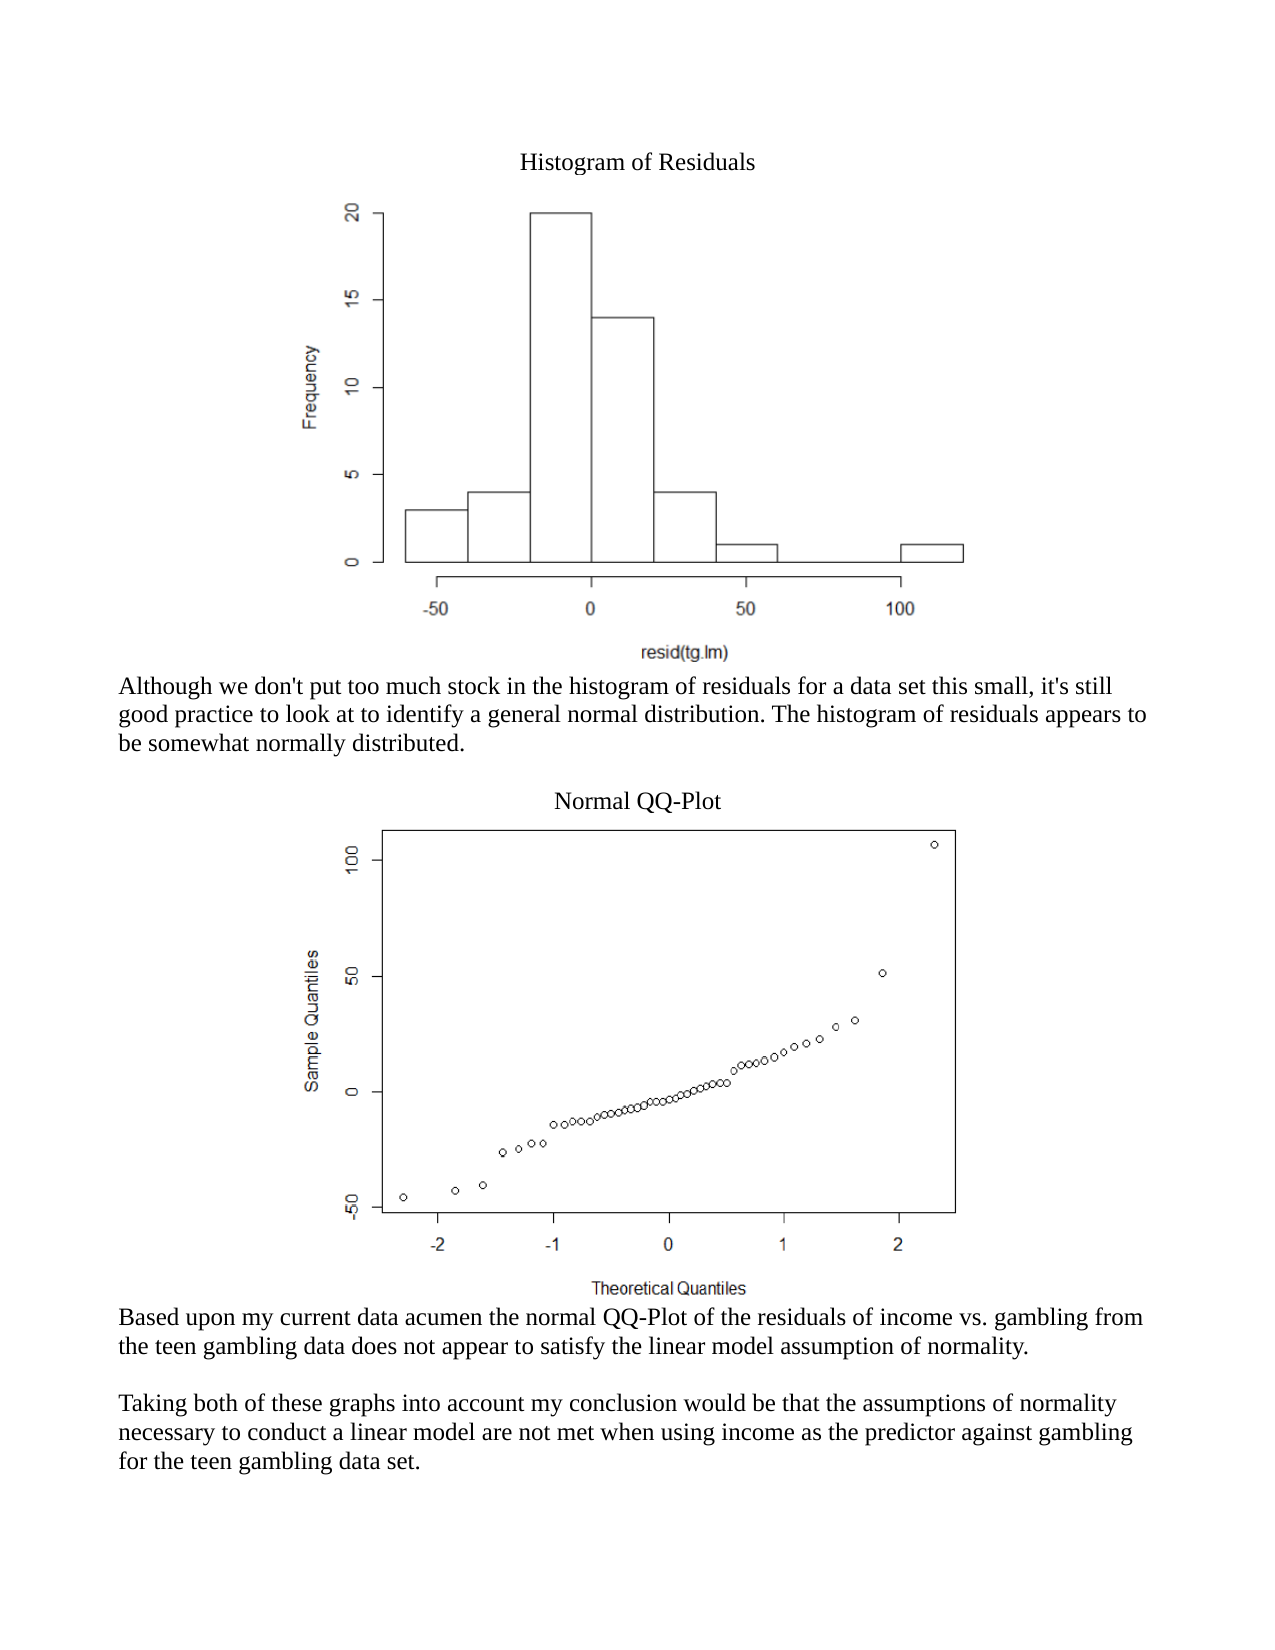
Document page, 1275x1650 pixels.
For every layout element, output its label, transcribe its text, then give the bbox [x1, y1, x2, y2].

text Histogram of Residuals [118, 147, 1157, 176]
picture [300, 175, 975, 671]
text Normal QQ-Plot [118, 786, 1157, 814]
text Although we don't put too much stock in the histogram of residuals for a data set this small, it's still good practice to look at to identify a general normal distribution. The histogram of residuals appears to be somewhat normally distributed. [118, 176, 1157, 757]
text Based upon my current data acumen the normal QQ-Plot of the residuals of income vs. gambling from the teen gambling data does not appear to satisfy the linear model assumption of normality. [118, 814, 1157, 1360]
text Taking both of these graphs into account my conclusion would be that the assumptions of normality necessary to conduct a linear model are not met when using income as the predictor against gambling for the teen gambling data set. [118, 1388, 1157, 1475]
picture [303, 814, 972, 1303]
